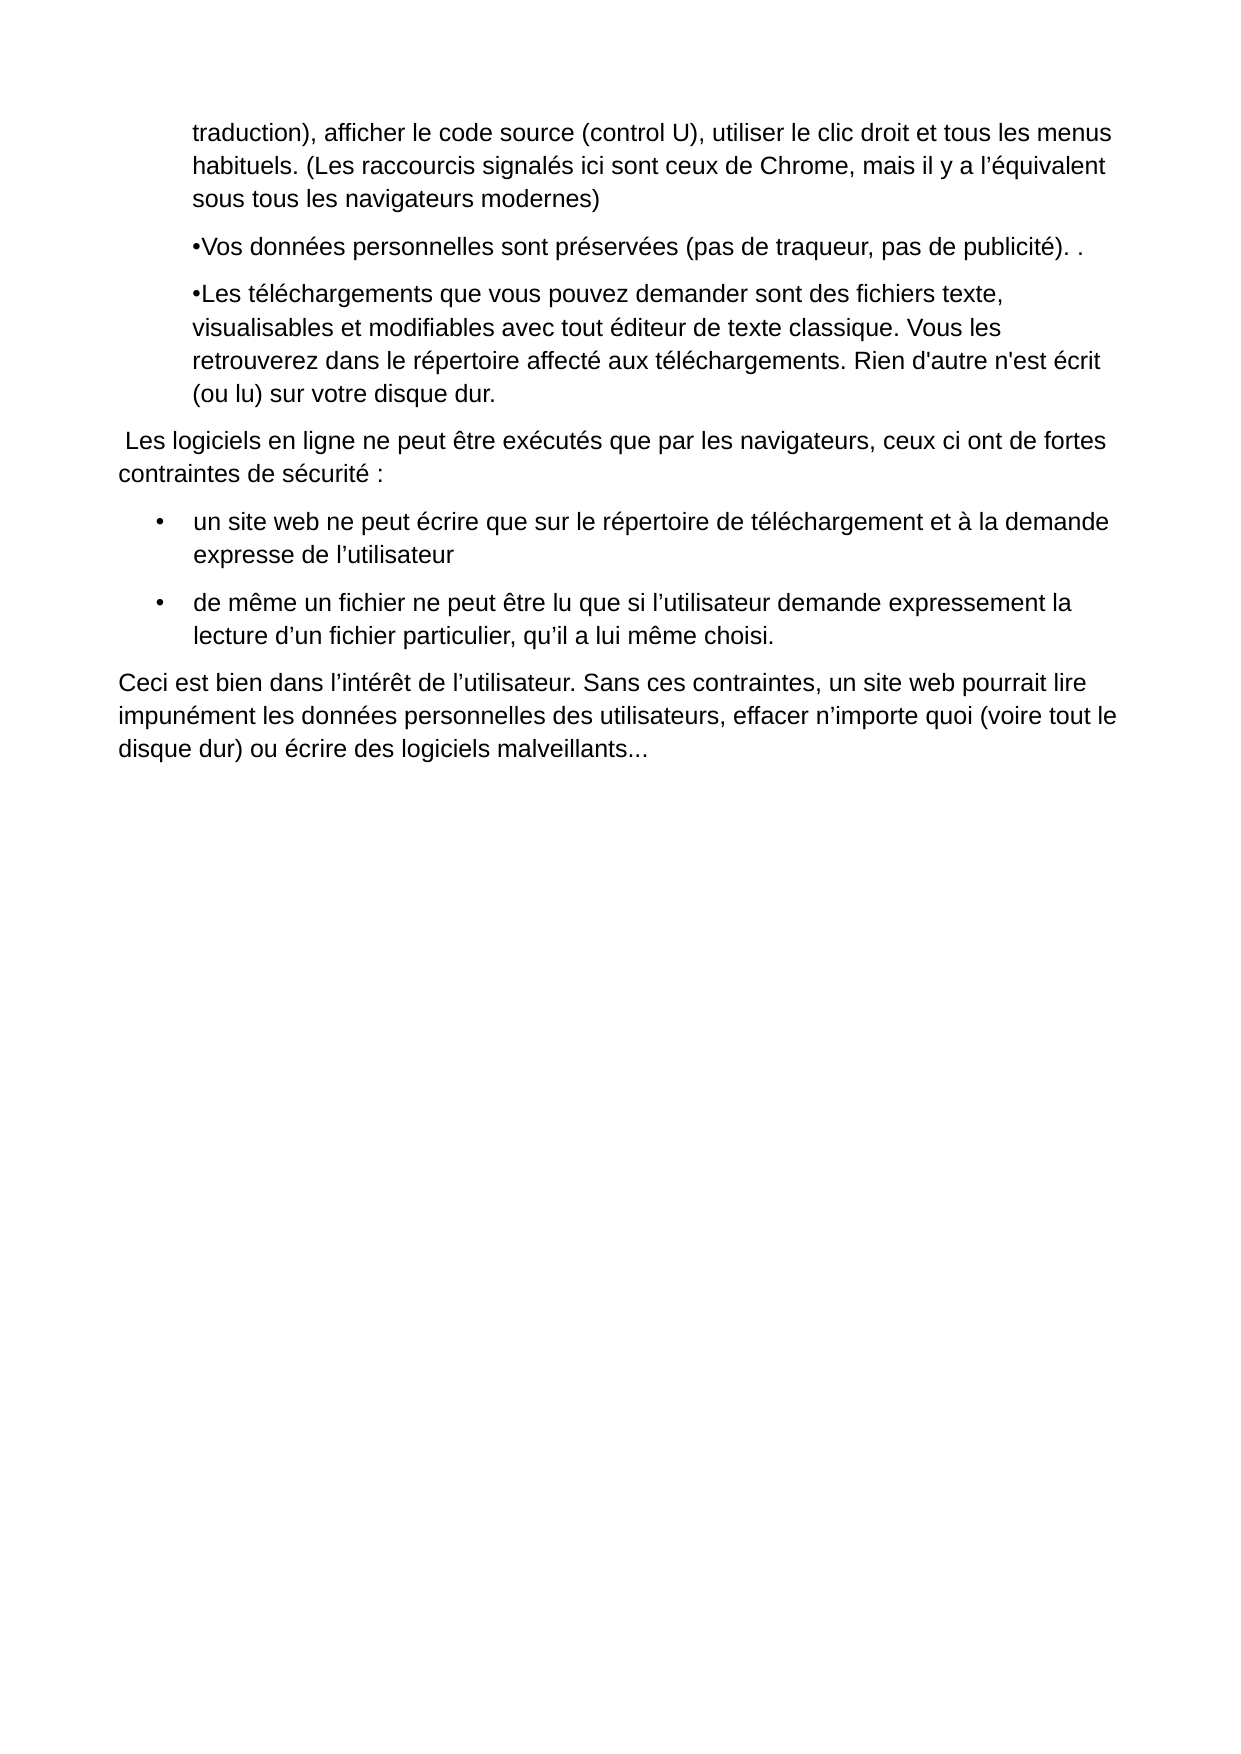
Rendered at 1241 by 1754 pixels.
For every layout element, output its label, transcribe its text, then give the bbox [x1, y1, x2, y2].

list traduction), afficher le code source (control U), utiliser le clic droit et tous les menus habituels. (Les raccourcis signalés ici sont ceux de Chrome, mais il y a l’équivalent sous tous les navigateurs modernes) [118, 118, 1122, 213]
list Les téléchargements que vous pouvez demander sont des fichiers texte, visualisables et modifiables avec tout éditeur de texte classique. Vous les retrouverez dans le répertoire affecté aux téléchargements. Rien d'autre n'est écrit (ou lu) sur votre disque dur. [118, 279, 1122, 407]
text Ceci est bien dans l’intérêt de l’utilisateur. Sans ces contraintes, un site web pourrait lire impunément les données personnelles des utilisateurs, effacer n’importe quoi (voire tout le disque dur) ou écrire des logiciels malveillants... [118, 668, 1122, 763]
list un site web ne peut écrire que sur le répertoire de téléchargement et à la demande expresse de l’utilisateur [156, 507, 1122, 569]
text Les logiciels en ligne ne peut être exécutés que par les navigateurs, ceux ci ont de fortes contraintes de sécurité : [118, 426, 1122, 488]
list de même un fichier ne peut être lu que si l’utilisateur demande expressement la lecture d’un fichier particulier, qu’il a lui même choisi. [156, 588, 1122, 649]
list Vos données personnelles sont préservées (pas de traqueur, pas de publicité). . [118, 232, 1122, 261]
